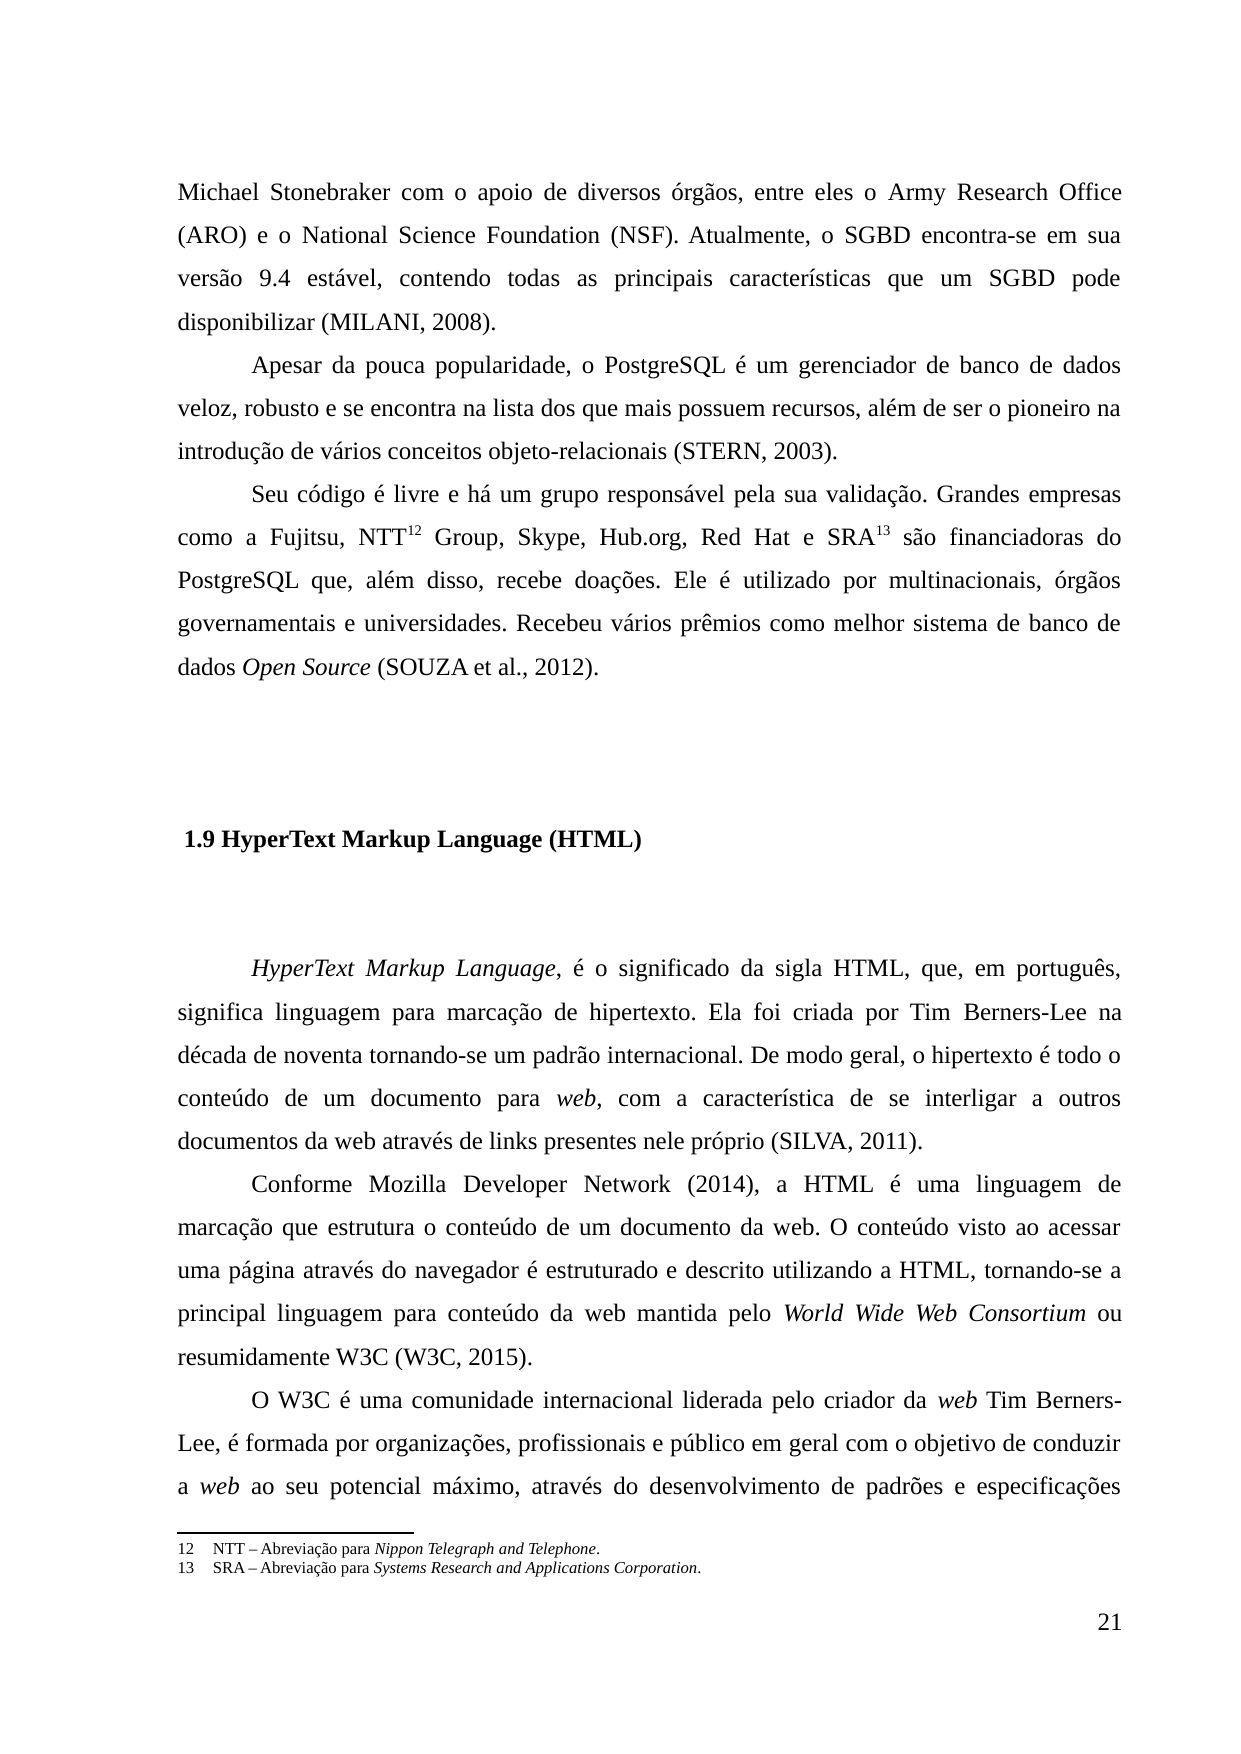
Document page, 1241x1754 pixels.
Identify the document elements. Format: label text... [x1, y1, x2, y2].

text Conforme Mozilla Developer Network (2014), a HTML é uma linguagem de marcação que estrutura o conteúdo de um documento da web. O conteúdo visto ao acessar uma página através do navegador é estruturado e descrito utilizando a HTML, tornando-se a principal linguagem para conteúdo da web mantida pelo World Wide Web Consortium ou resumidamente W3C (W3C, 2015). [177, 1169, 1122, 1370]
text NTT – Abreviação para Nippon Telegraph and Telephone. [177, 1539, 1122, 1558]
subtitle HyperText Markup Language (HTML) [177, 824, 1122, 853]
text SRA – Abreviação para Systems Research and Applications Corporation. [177, 1558, 1122, 1577]
text HyperText Markup Language, é o significado da sigla HTML, que, em português, significa linguagem para marcação de hipertexto. Ela foi criada por Tim Berners-Lee na década de noventa tornando-se um padrão internacional. De modo geral, o hipertexto é todo o conteúdo de um documento para web, com a característica de se interligar a outros documentos da web através de links presentes nele próprio (SILVA, 2011). [177, 953, 1122, 1155]
text O W3C é uma comunidade internacional liderada pelo criador da web Tim Berners-Lee, é formada por organizações, profissionais e público em geral com o objetivo de conduzir a web ao seu potencial máximo, através do desenvolvimento de padrões e especificações [177, 1385, 1122, 1500]
text Apesar da pouca popularidade, o PostgreSQL é um gerenciador de banco de dados veloz, robusto e se encontra na lista dos que mais possuem recursos, além de ser o pioneiro na introdução de vários conceitos objeto-relacionais (STERN, 2003). [177, 350, 1122, 465]
text Seu código é livre e há um grupo responsável pela sua validação. Grandes empresas como a Fujitsu, NTT Group, Skype, Hub.org, Red Hat e SRA são financiadoras do PostgreSQL que, além disso, recebe doações. Ele é utilizado por multinacionais, órgãos governamentais e universidades. Recebeu vários prêmios como melhor sistema de banco de dados Open Source (SOUZA et al., 2012). [177, 479, 1122, 680]
text Michael Stonebraker com o apoio de diversos órgãos, entre eles o Army Research Office (ARO) e o National Science Foundation (NSF). Atualmente, o SGBD encontra-se em sua versão 9.4 estável, contendo todas as principais características que um SGBD pode disponibilizar (MILANI, 2008). [177, 177, 1122, 335]
